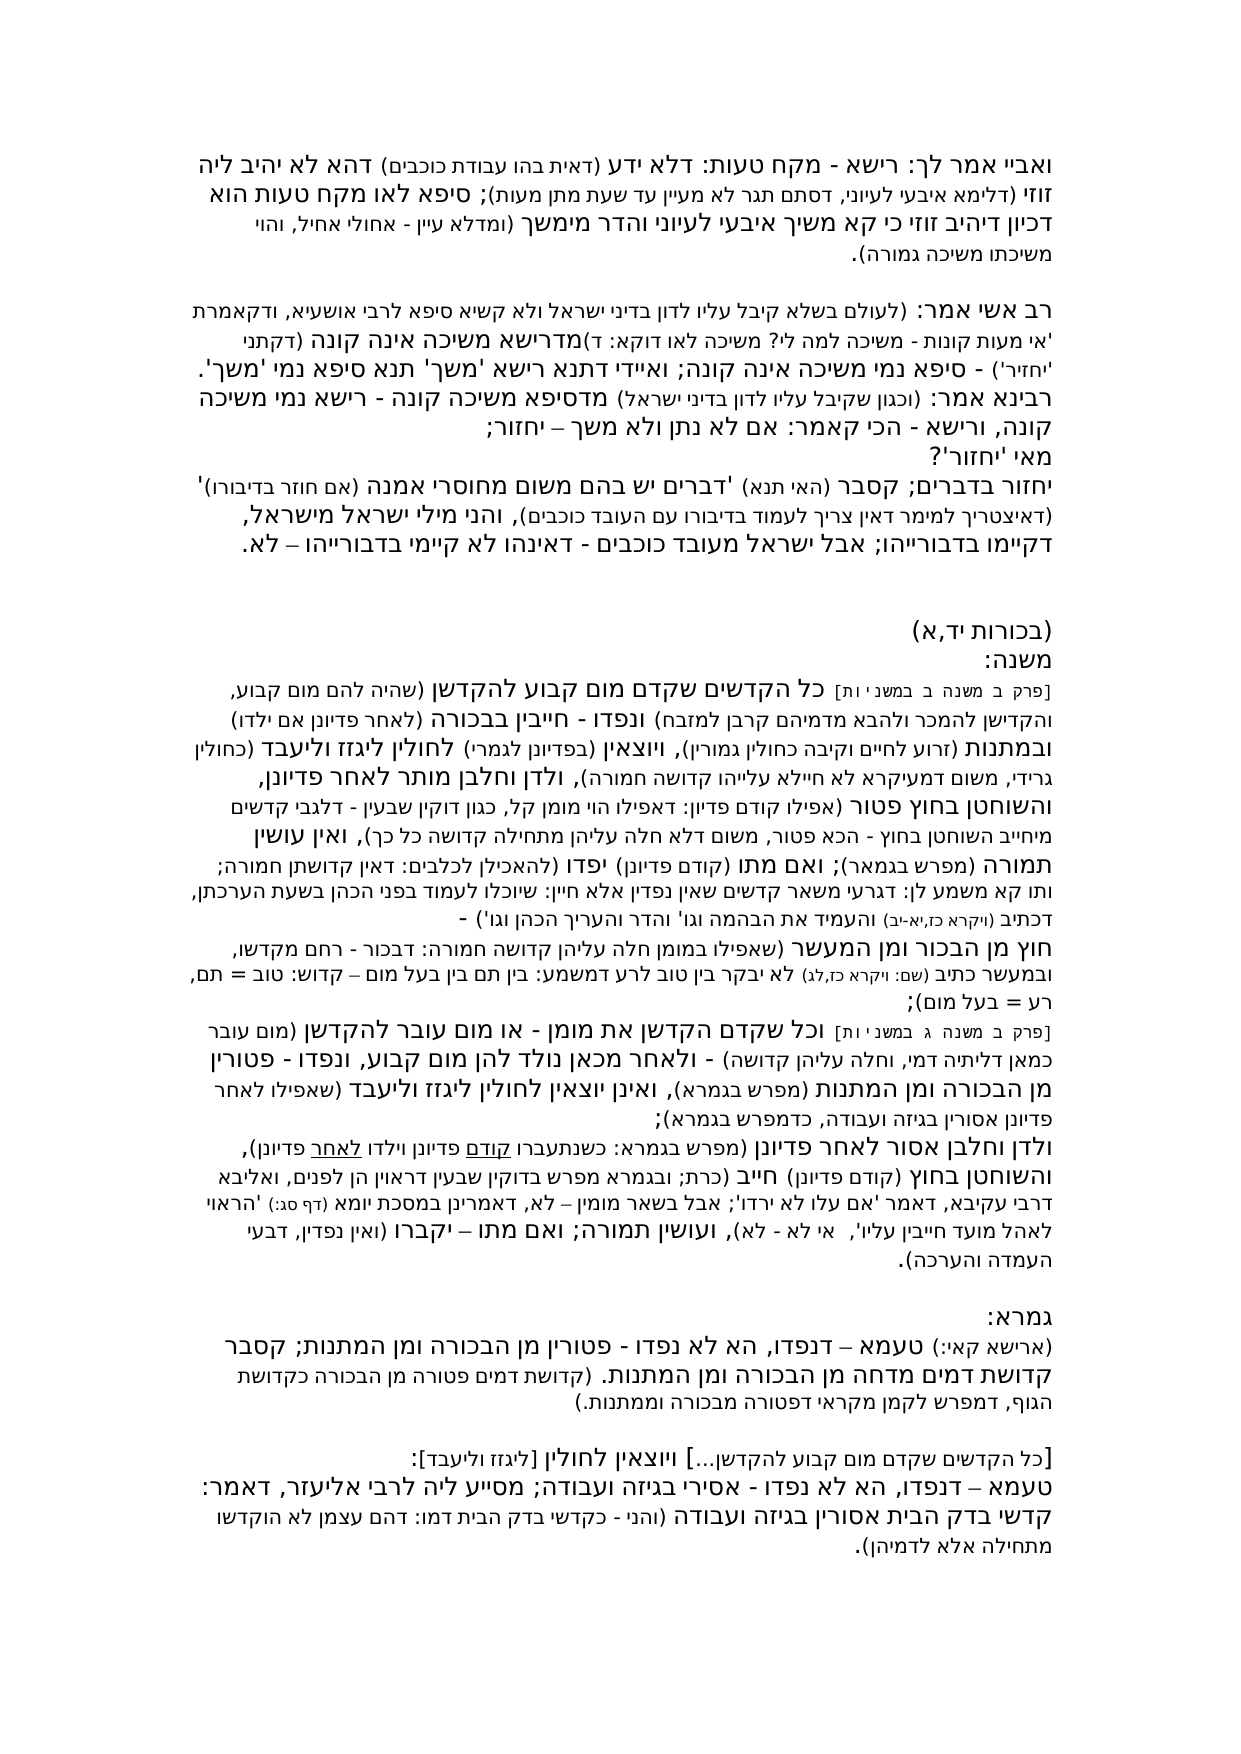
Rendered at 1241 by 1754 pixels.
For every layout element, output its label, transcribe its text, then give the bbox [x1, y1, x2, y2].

text [פרק ב משנה ב במשניות] כל הקדשים שקדם מום קבוע להקדשן (שהיה להם מום קבוע, והקדישן להמכר ולהבא מדמיהם קרבן למזבח) ונפדו - חייבין בבכורה (לאחר פדיונן אם ילדו) ובמתנות (זרוע לחיים וקיבה כחולין גמורין), ויוצאין (בפדיונן לגמרי) לחולין ליגזז וליעבד (כחולין גרידי, משום דמעיקרא לא חיילא עלייהו קדושה חמורה), ולדן וחלבן מותר לאחר פדיונן, [187, 674, 1053, 791]
text והשוחטן בחוץ (קודם פדיונן) חייב (כרת; ובגמרא מפרש בדוקין שבעין דראוין הן לפנים, ואליבא דרבי עקיבא, דאמר 'אם עלו לא ירדו'; אבל בשאר מומין – לא, דאמרינן במסכת יומא (דף סג:) 'הראוי לאהל מועד חייבין עליו', אי לא - לא), ועושין תמורה; ואם מתו – יקברו (ואין נפדין, דבעי העמדה והערכה). [187, 1161, 1053, 1273]
text [פרק ב משנה ג במשניות] וכל שקדם הקדשן את מומן - או מום עובר להקדשן (מום עובר כמאן דליתיה דמי, וחלה עליהן קדושה) - ולאחר מכאן נולד להן מום קבוע, ונפדו - פטורין מן הבכורה ומן המתנות (מפרש בגמרא), ואינן יוצאין לחולין ליגזז וליעבד (שאפילו לאחר פדיונן אסורין בגיזה ועבודה, כדמפרש בגמרא); [187, 1015, 1053, 1132]
text (ארישא קאי:) טעמא – דנפדו, הא לא נפדו - פטורין מן הבכורה ומן המתנות; קסבר קדושת דמים מדחה מן הבכורה ומן המתנות. (קדושת דמים פטורה מן הבכורה כקדושת הגוף, דמפרש לקמן מקראי דפטורה מבכורה וממתנות.) [187, 1331, 1053, 1414]
text טעמא – דנפדו, הא לא נפדו - אסירי בגיזה ועבודה; מסייע ליה לרבי אליעזר, דאמר: קדשי בדק הבית אסורין בגיזה ועבודה (והני - כקדשי בדק הבית דמו: דהם עצמן לא הוקדשו מתחילה אלא לדמיהן). [187, 1472, 1053, 1560]
text (בכורות יד,א) [187, 616, 1053, 645]
text גמרא: [187, 1302, 1053, 1331]
text מאי 'יחזור'? [187, 442, 1053, 471]
text יחזור בדברים; קסבר (האי תנא) 'דברים יש בהם משום מחוסרי אמנה (אם חוזר בדיבורו)' (דאיצטריך למימר דאין צריך לעמוד בדיבורו עם העובד כוכבים), והני מילי ישראל מישראל, דקיימו בדבורייהו; אבל ישראל מעובד כוכבים - דאינהו לא קיימי בדבורייהו – לא. [187, 471, 1053, 559]
text חוץ מן הבכור ומן המעשר (שאפילו במומן חלה עליהן קדושה חמורה: דבכור - רחם מקדשו, ובמעשר כתיב (שם: ויקרא כז,לג) לא יבקר בין טוב לרע דמשמע: בין תם בין בעל מום – קדוש: טוב = תם, רע = בעל מום); [187, 933, 1053, 1015]
text והשוחטן בחוץ פטור (אפילו קודם פדיון: דאפילו הוי מומן קל, כגון דוקין שבעין - דלגבי קדשים מיחייב השוחטן בחוץ - הכא פטור, משום דלא חלה עליהן מתחילה קדושה כל כך), ואין עושין תמורה (מפרש בגמאר); ואם מתו (קודם פדיונן) יפדו (להאכילן לכלבים: דאין קדושתן חמורה; ותו קא משמע לן: דגרעי משאר קדשים שאין נפדין אלא חיין: שיוכלו לעמוד בפני הכהן בשעת הערכתן, דכתיב (ויקרא כז,יא-יב) והעמיד את הבהמה וגו' והדר והעריך הכהן וגו') - [187, 791, 1053, 933]
text משנה: [187, 645, 1053, 674]
text רב אשי אמר: (לעולם בשלא קיבל עליו לדון בדיני ישראל ולא קשיא סיפא לרבי אושעיא, ודקאמרת 'אי מעות קונות - משיכה למה לי? משיכה לאו דוקא: ד)מדרישא משיכה אינה קונה (דקתני 'יחזיר') - סיפא נמי משיכה אינה קונה; ואיידי דתנא רישא 'משך' תנא סיפא נמי 'משך'. [187, 296, 1053, 383]
text ולדן וחלבן אסור לאחר פדיונן (מפרש בגמרא: כשנתעברו קודם פדיונן וילדו לאחר פדיונן), [187, 1132, 1053, 1161]
text ואביי אמר לך: רישא - מקח טעות: דלא ידע (דאית בהו עבודת כוכבים) דהא לא יהיב ליה זוזי (דלימא איבעי לעיוני, דסתם תגר לא מעיין עד שעת מתן מעות); סיפא לאו מקח טעות הוא דכיון דיהיב זוזי כי קא משיך איבעי לעיוני והדר מימשך (ומדלא עיין - אחולי אחיל, והוי משיכתו משיכה גמורה). [187, 150, 1053, 267]
text רבינא אמר: (וכגון שקיבל עליו לדון בדיני ישראל) מדסיפא משיכה קונה - רישא נמי משיכה קונה, ורישא - הכי קאמר: אם לא נתן ולא משך – יחזור; [187, 383, 1053, 442]
text [כל הקדשים שקדם מום קבוע להקדשן...] ויוצאין לחולין [ליגזז וליעבד]: [187, 1443, 1053, 1472]
